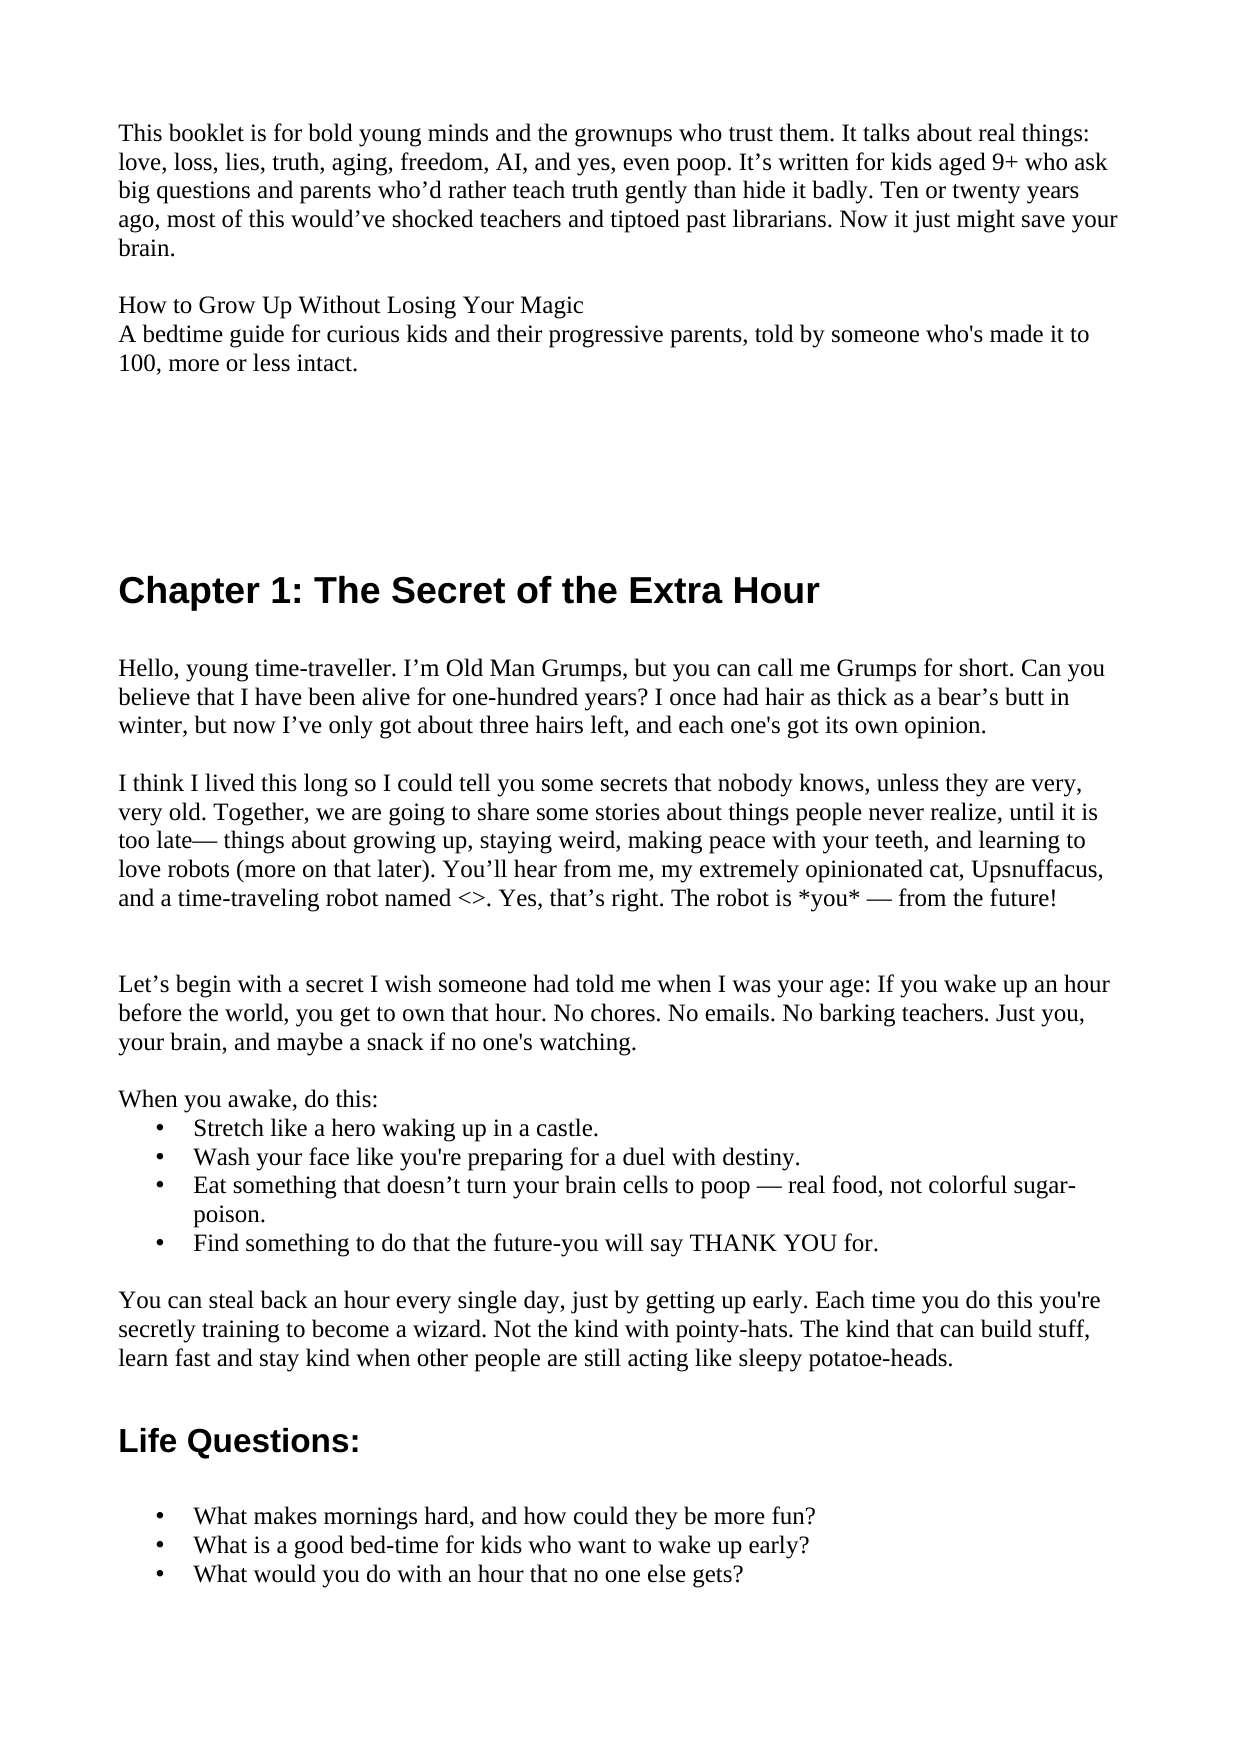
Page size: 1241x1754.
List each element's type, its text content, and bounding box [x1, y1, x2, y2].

text Hello, young time-traveller. I’m Old Man Grumps, but you can call me Grumps for short. Can you believe that I have been alive for one-hundred years? I once had hair as thick as a bear’s butt in winter, but now I’ve only got about three hairs left, and each one's got its own opinion. [118, 601, 1122, 687]
text You can steal back an hour every single day, just by getting up early. Each time you do this you're secretly training to become a wizard. Not the kind with pointy-hats. The kind that can build stuff, learn fast and stay kind when other people are still acting like sleepy potatoe-heads. [118, 1234, 1122, 1320]
list Find something to do that the future-you will say THANK YOU for. [156, 1176, 1122, 1205]
text Let’s begin with a secret I wish someone had told me when I was your age: If you wake up an hour before the world, you get to own that hour. No chores. No emails. No barking teachers. Just you, your brain, and maybe a snack if no one's watching. [118, 917, 1122, 1004]
list Stretch like a hero waking up in a castle. [156, 1061, 1122, 1090]
subtitle Life Questions: [118, 1349, 1122, 1377]
text When you awake, do this: [118, 1032, 1122, 1061]
list Eat something that doesn’t turn your brain cells to poop — real food, not colorful sugar-poison. [156, 1119, 1122, 1176]
list What makes mornings hard, and how could they be more fun? [156, 1406, 1122, 1435]
list What would you do with an hour that no one else gets? [156, 1464, 1122, 1492]
list Wash your face like you're preparing for a duel with destiny. [156, 1090, 1122, 1119]
list What is a good bed-time for kids who want to wake up early? [156, 1435, 1122, 1464]
text This booklet is for bold young minds and the grownups who trust them. It talks about real things: love, loss, lies, truth, aging, freedom, AI, and yes, even poop. It’s written for kids aged 9+ who ask big questions and parents who’d rather teach truth gently than hide it badly. Ten or twenty years ago, most of this would’ve shocked teachers and tiptoed past librarians. Now it just might save your brain. [118, 118, 1122, 262]
text I think I lived this long so I could tell you some secrets that nobody knows, unless they are very, very old. Together, we are going to share some stories about things people never realize, until it is too late— things about growing up, staying weird, making peace with your teeth, and learning to love robots (more on that later). You’ll hear from me, my extremely opinionated cat, Upsnuffacus, and a time-traveling robot named <>. Yes, that’s right. The robot is *you* — from the future! [118, 716, 1122, 860]
text How to Grow Up Without Losing Your Magic [118, 291, 1122, 319]
subtitle Chapter 1: The Secret of the Extra Hour [118, 544, 1122, 572]
text A bedtime guide for curious kids and their progressive parents, told by someone who's made it to 100, more or less intact. [118, 319, 1122, 377]
text The next chapters continue our story, with lessons about teeth, love, AI, growing up, reality, and other beautifully messy things that only an older person could teach you. [118, 1521, 1122, 1579]
